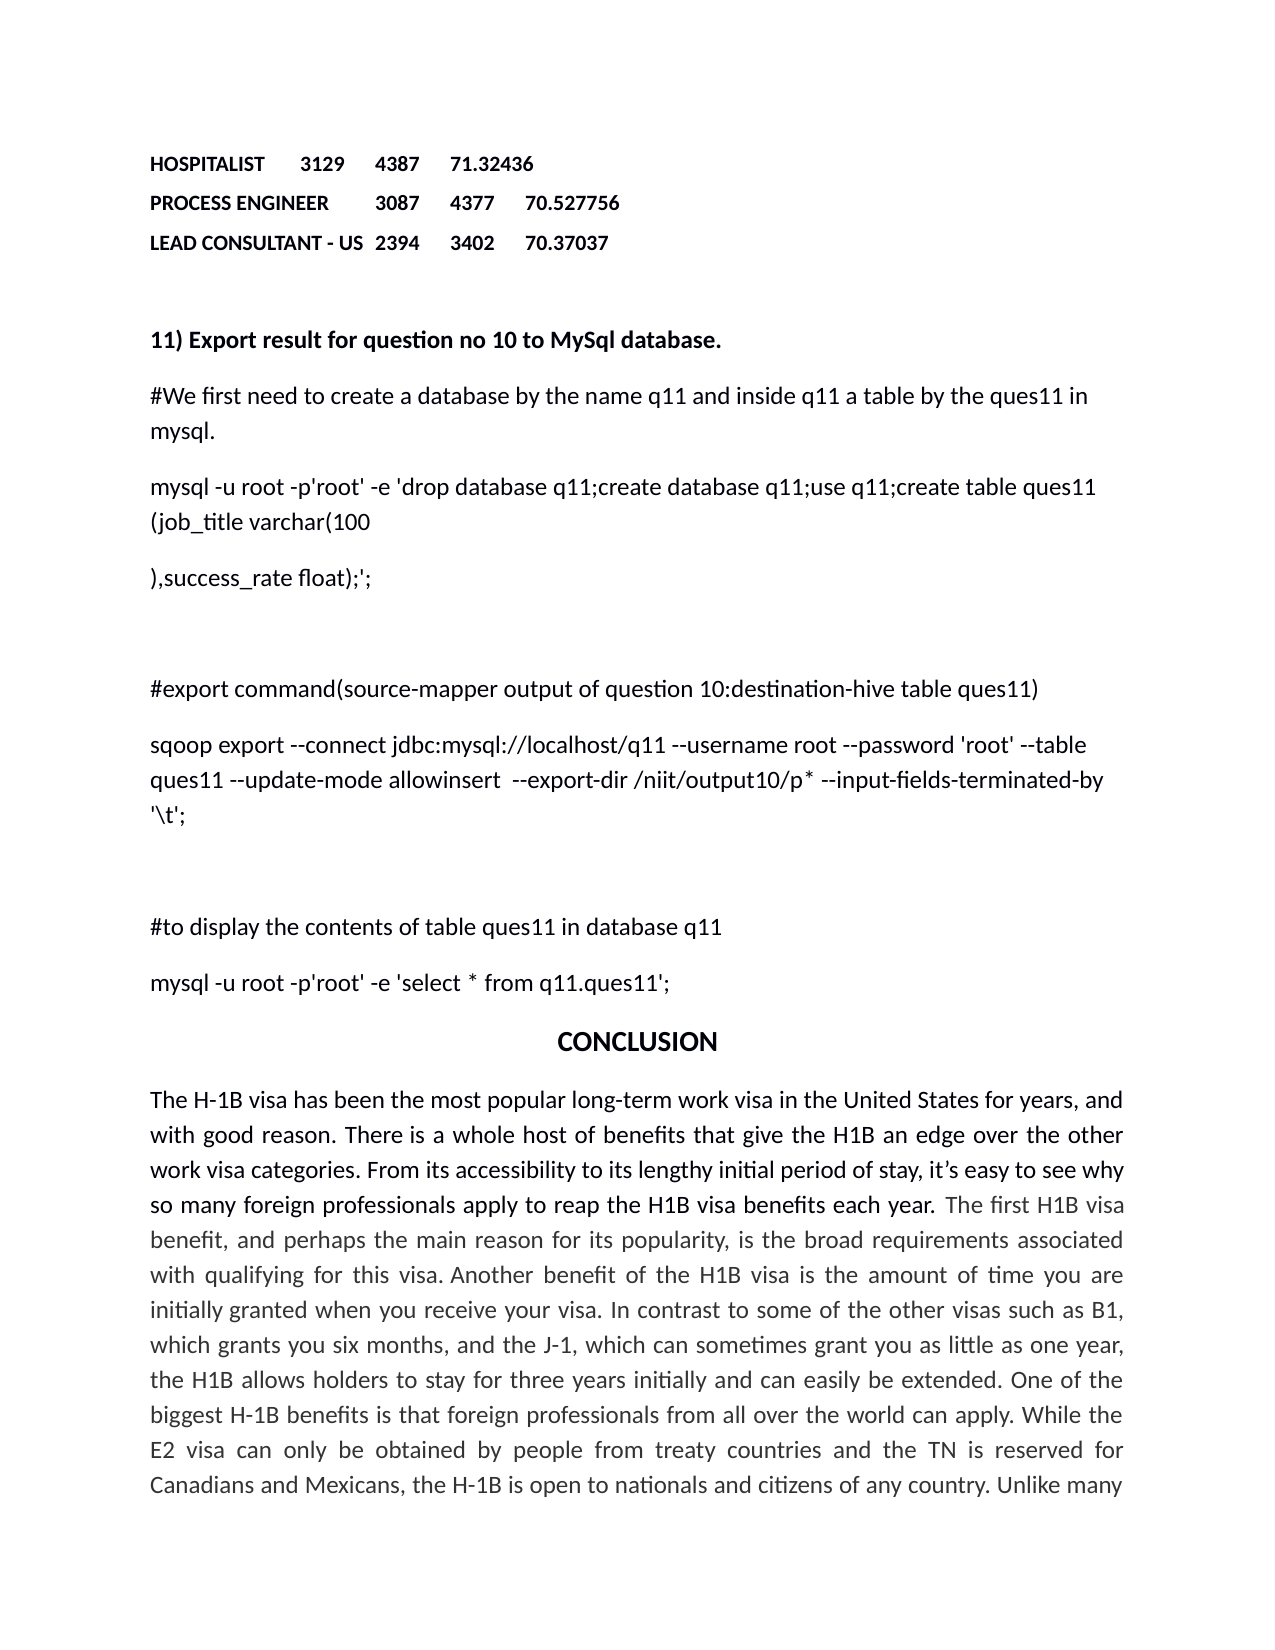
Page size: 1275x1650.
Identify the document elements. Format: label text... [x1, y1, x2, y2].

text sqoop export --connect jdbc:mysql://localhost/q11 --username root --password 'root' --table ques11 --update-mode allowinsert --export-dir /niit/output10/p* --input-fields-terminated-by '\t'; [150, 729, 1125, 830]
text mysql -u root -p'root' -e 'select * from q11.ques11'; [150, 967, 1125, 997]
text #to display the contents of table ques11 in database q11 [150, 911, 1125, 941]
text The H-1B visa has been the most popular long-term work visa in the United States for years, and with good reason. There is a whole host of benefits that give the H1B an edge over the other work visa categories. From its accessibility to its lengthy initial period of stay, it’s easy to see why so many foreign professionals apply to reap the H1B visa benefits each year. The first H1B visa benefit, and perhaps the main reason for its popularity, is the broad requirements associated with qualifying for this visa. Another benefit of the H1B visa is the amount of time you are initially granted when you receive your visa. In contrast to some of the other visas such as B1, which grants you six months, and the J-1, which can sometimes grant you as little as one year, the H1B allows holders to stay for three years initially and can easily be extended. One of the biggest H-1B benefits is that foreign professionals from all over the world can apply. While the E2 visa can only be obtained by people from treaty countries and the TN is reserved for Canadians and Mexicans, the H-1B is open to nationals and citizens of any country. Unlike many [150, 1084, 1125, 1500]
text #We first need to create a database by the name q11 and inside q11 a table by the ques11 in mysql. [150, 380, 1125, 446]
text PROCESS ENGINEER 3087 4377 70.527756 [150, 189, 1125, 216]
text 11) Export result for question no 10 to MySql database. [150, 324, 1125, 355]
text LEAD CONSULTANT - US 2394 3402 70.37037 [150, 229, 1125, 256]
text ),success_rate float);'; [150, 562, 1125, 592]
text #export command(source-mapper output of question 10:destination-hive table ques11) [150, 673, 1125, 704]
text HOSPITALIST 3129 4387 71.32436 [150, 150, 1125, 177]
text CONCLUSION [150, 1023, 1125, 1058]
text mysql -u root -p'root' -e 'drop database q11;create database q11;use q11;create table ques11 (job_title varchar(100 [150, 471, 1125, 536]
